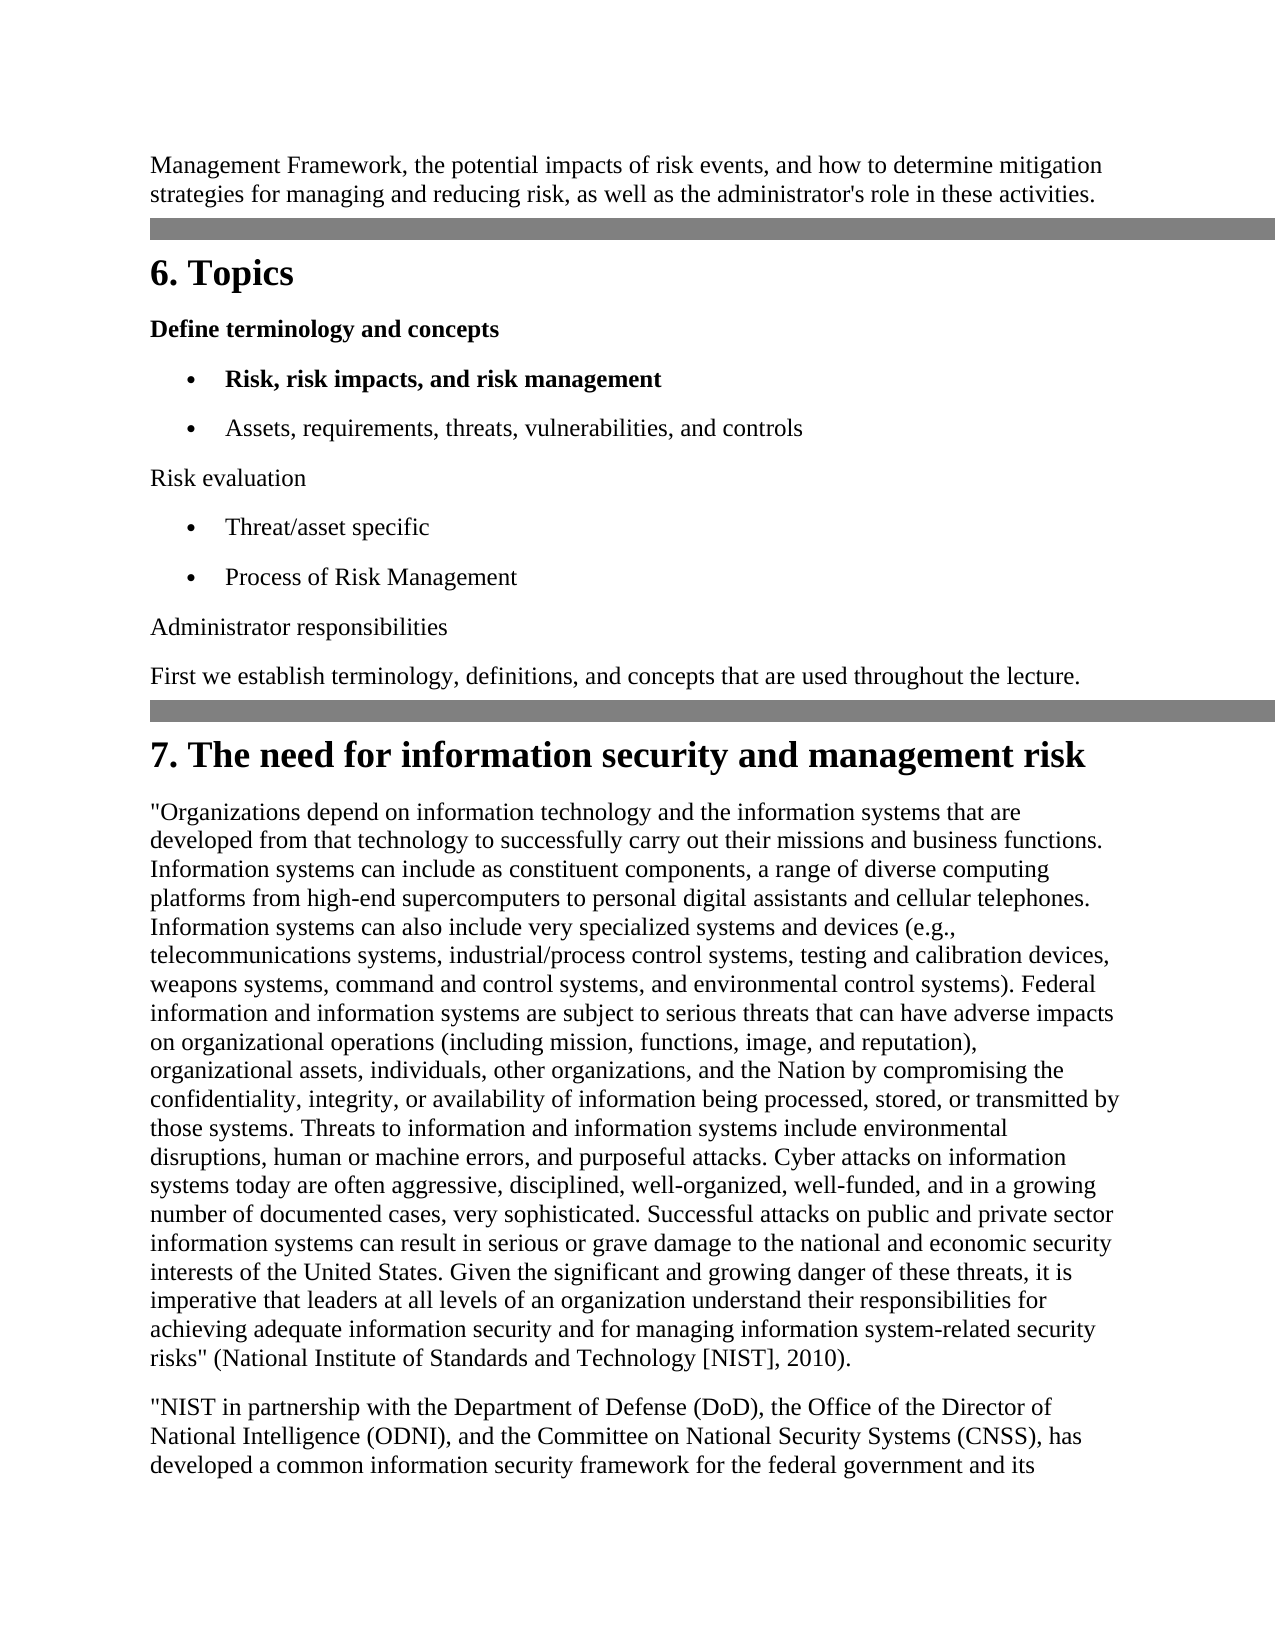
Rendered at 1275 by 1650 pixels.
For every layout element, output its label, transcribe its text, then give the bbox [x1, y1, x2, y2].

list Process of Risk Management [187, 562, 1125, 591]
list Threat/asset specific [187, 512, 1125, 541]
text Administrator responsibilities [150, 612, 1125, 640]
list Assets, requirements, threats, vulnerabilities, and controls [187, 413, 1125, 442]
text Define terminology and concepts [150, 314, 1125, 343]
subtitle 7. The need for information security and management risk [150, 733, 1125, 776]
text First we establish terminology, definitions, and concepts that are used throughout the lecture. [150, 661, 1125, 690]
list Risk, risk impacts, and risk management [187, 364, 1125, 392]
subtitle 6. Topics [150, 250, 1125, 293]
text "Organizations depend on information technology and the information systems that are developed from that technology to successfully carry out their missions and business functions. Information systems can include as constituent components, a range of diverse computing platforms from high-end supercomputers to personal digital assistants and cellular telephones. Information systems can also include very specialized systems and devices (e.g., telecommunications systems, industrial/process control systems, testing and calibration devices, weapons systems, command and control systems, and environmental control systems). Federal information and information systems are subject to serious threats that can have adverse impacts on organizational operations (including mission, functions, image, and reputation), organizational assets, individuals, other organizations, and the Nation by compromising the confidentiality, integrity, or availability of information being processed, stored, or transmitted by those systems. Threats to information and information systems include environmental disruptions, human or machine errors, and purposeful attacks. Cyber attacks on information systems today are often aggressive, disciplined, well-organized, well-funded, and in a growing number of documented cases, very sophisticated. Successful attacks on public and private sector information systems can result in serious or grave damage to the national and economic security interests of the United States. Given the significant and growing danger of these threats, it is imperative that leaders at all levels of an organization understand their responsibilities for achieving adequate information security and for managing information system-related security risks" (National Institute of Standards and Technology [NIST], 2010). [150, 797, 1125, 1372]
text Risk evaluation [150, 463, 1125, 492]
text Management Framework, the potential impacts of risk events, and how to determine mitigation strategies for managing and reducing risk, as well as the administrator's role in these activities. [150, 150, 1125, 207]
text "NIST in partnership with the Department of Defense (DoD), the Office of the Director of National Intelligence (ODNI), and the Committee on National Security Systems (CNSS), has developed a common information security framework for the federal government and its [150, 1392, 1125, 1479]
